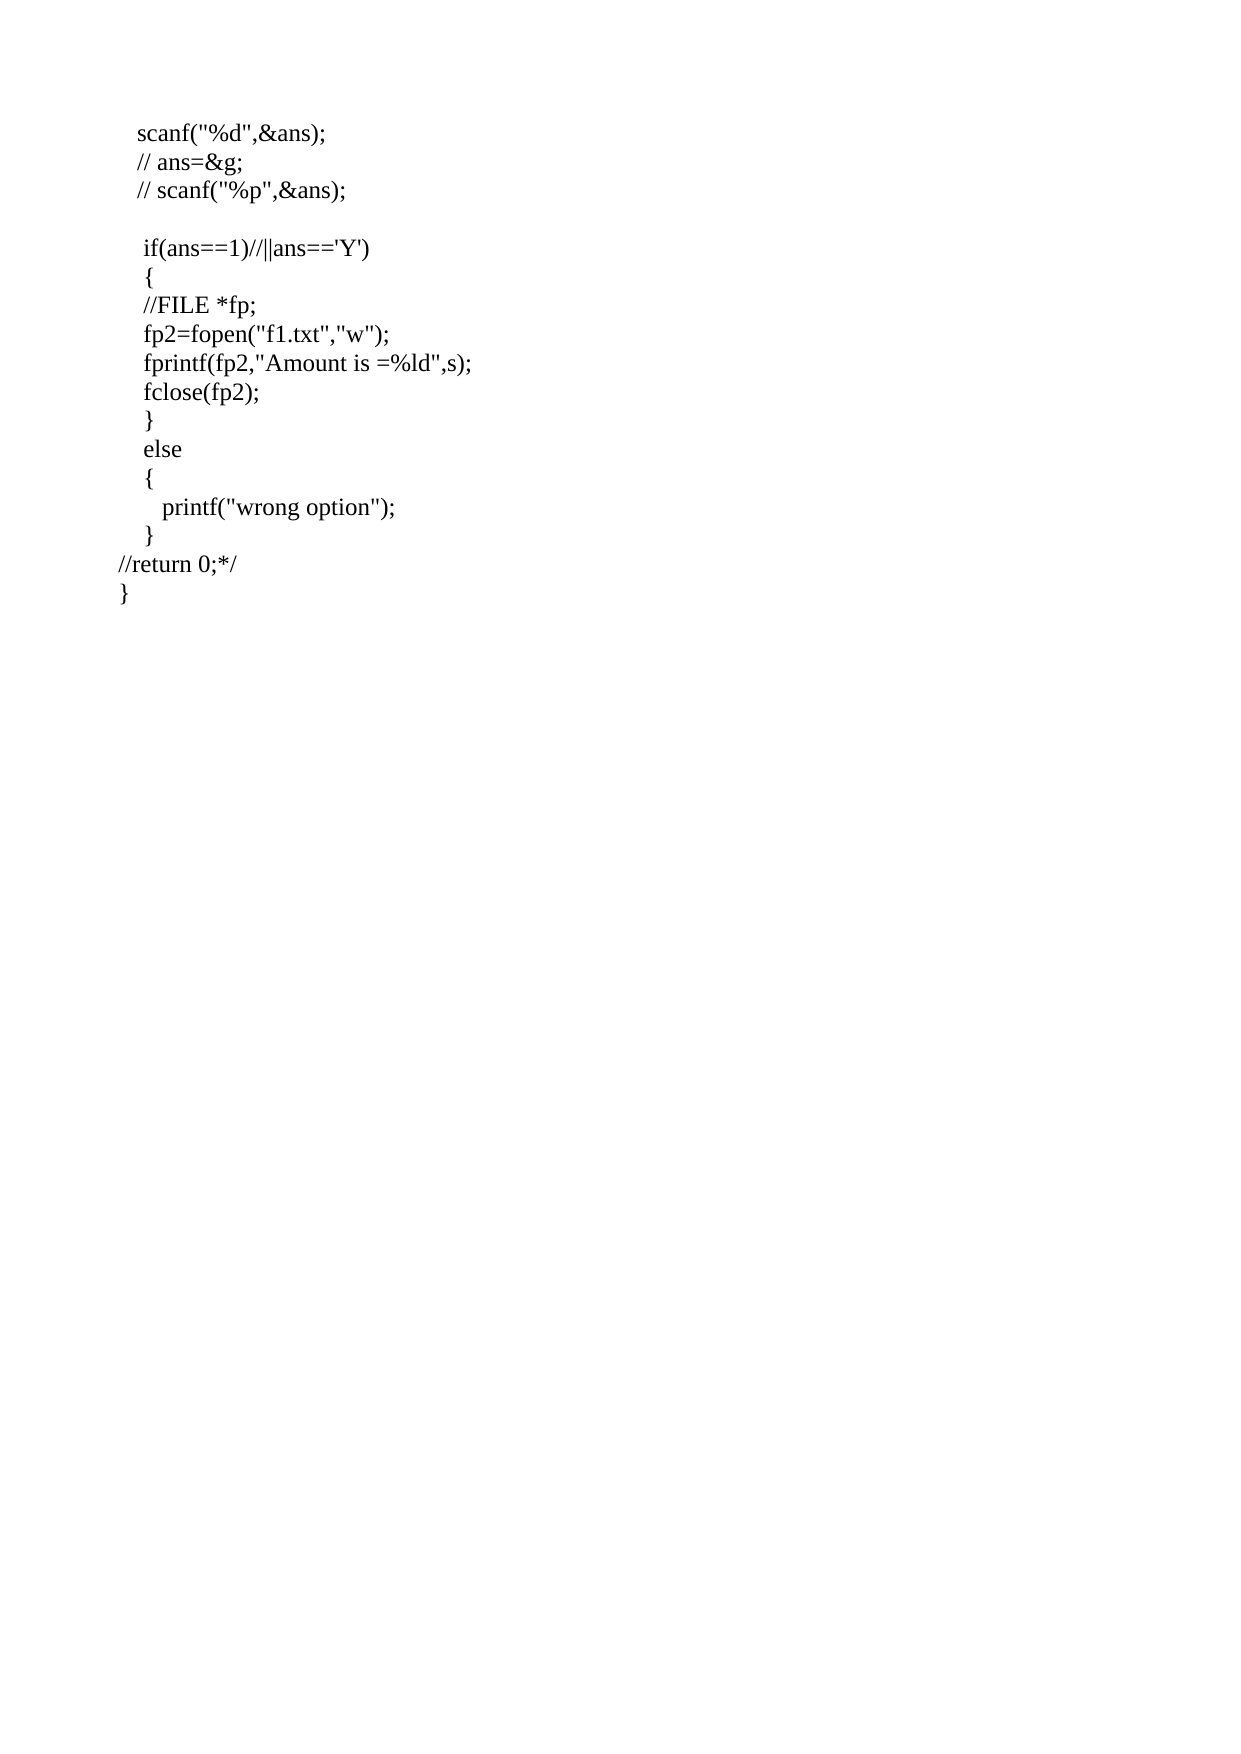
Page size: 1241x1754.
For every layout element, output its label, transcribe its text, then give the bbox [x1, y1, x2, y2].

text if(ans==1)//||ans=='Y') [118, 233, 1122, 262]
text printf("wrong option"); [118, 492, 1122, 521]
text //return 0;*/ [118, 549, 1122, 578]
text fp2=fopen("f1.txt","w"); [118, 319, 1122, 348]
text fprintf(fp2,"Amount is =%ld",s); [118, 348, 1122, 377]
text } [118, 521, 1122, 549]
text scanf("%d",&ans); [118, 118, 1122, 147]
text else [118, 434, 1122, 463]
text //FILE *fp; [118, 291, 1122, 319]
text // ans=&g; [118, 147, 1122, 176]
text { [118, 262, 1122, 291]
text } [118, 406, 1122, 434]
text { [118, 463, 1122, 492]
text fclose(fp2); [118, 377, 1122, 406]
text } [118, 578, 1122, 607]
text // scanf("%p",&ans); [118, 176, 1122, 204]
